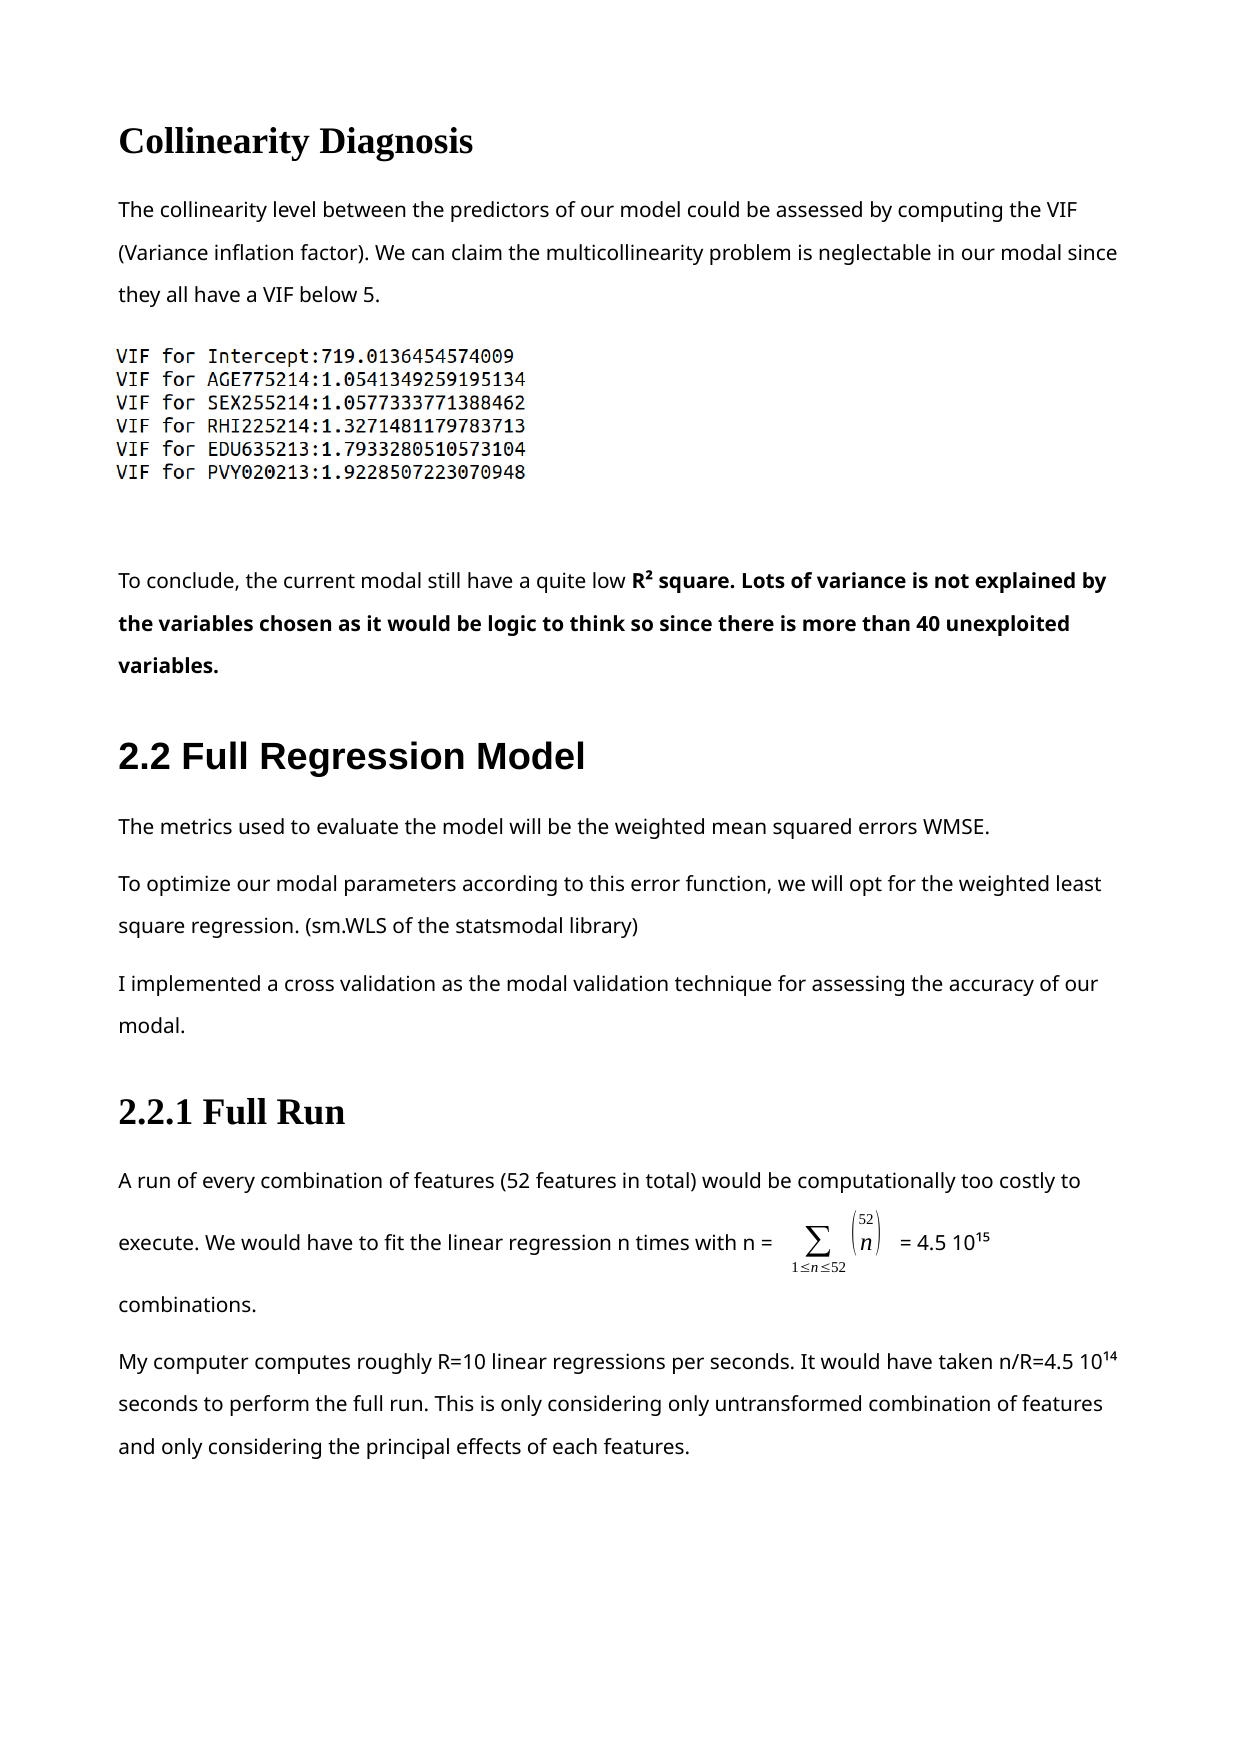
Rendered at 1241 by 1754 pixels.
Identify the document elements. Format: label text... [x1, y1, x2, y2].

text To conclude, the current modal still have a quite low R² square. Lots of variance is not explained by the variables chosen as it would be logic to think so since there is more than 40 unexploited variables. [118, 566, 1122, 680]
text I implemented a cross validation as the modal validation technique for assessing the accuracy of our modal. [118, 969, 1122, 1040]
text The collinearity level between the predictors of our model could be assessed by computing the VIF (Variance inflation factor). We can claim the multicollinearity problem is neglectable in our modal since they all have a VIF below 5. [118, 195, 1122, 309]
subtitle Collinearity Diagnosis [118, 118, 1122, 161]
picture [116, 341, 537, 497]
text My computer computes roughly R=10 linear regressions per seconds. It would have taken n/R=4.5 10¹⁴ seconds to perform the full run. This is only considering only untransformed combination of features and only considering the principal effects of each features. [118, 1347, 1122, 1461]
subtitle 2.2.1 Full Run [118, 1089, 1122, 1132]
subtitle 2.2 Full Regression Model [118, 734, 1122, 777]
text The metrics used to evaluate the model will be the weighted mean squared errors WMSE. [118, 812, 1122, 840]
text A run of every combination of features (52 features in total) would be computationally too costly to execute. We would have to fit the linear regression n times with n == 4.5 10¹⁵ combinations. [118, 1167, 1122, 1318]
text To optimize our modal parameters according to this error function, we will opt for the weighted least square regression. (sm.WLS of the statsmodal library) [118, 869, 1122, 940]
